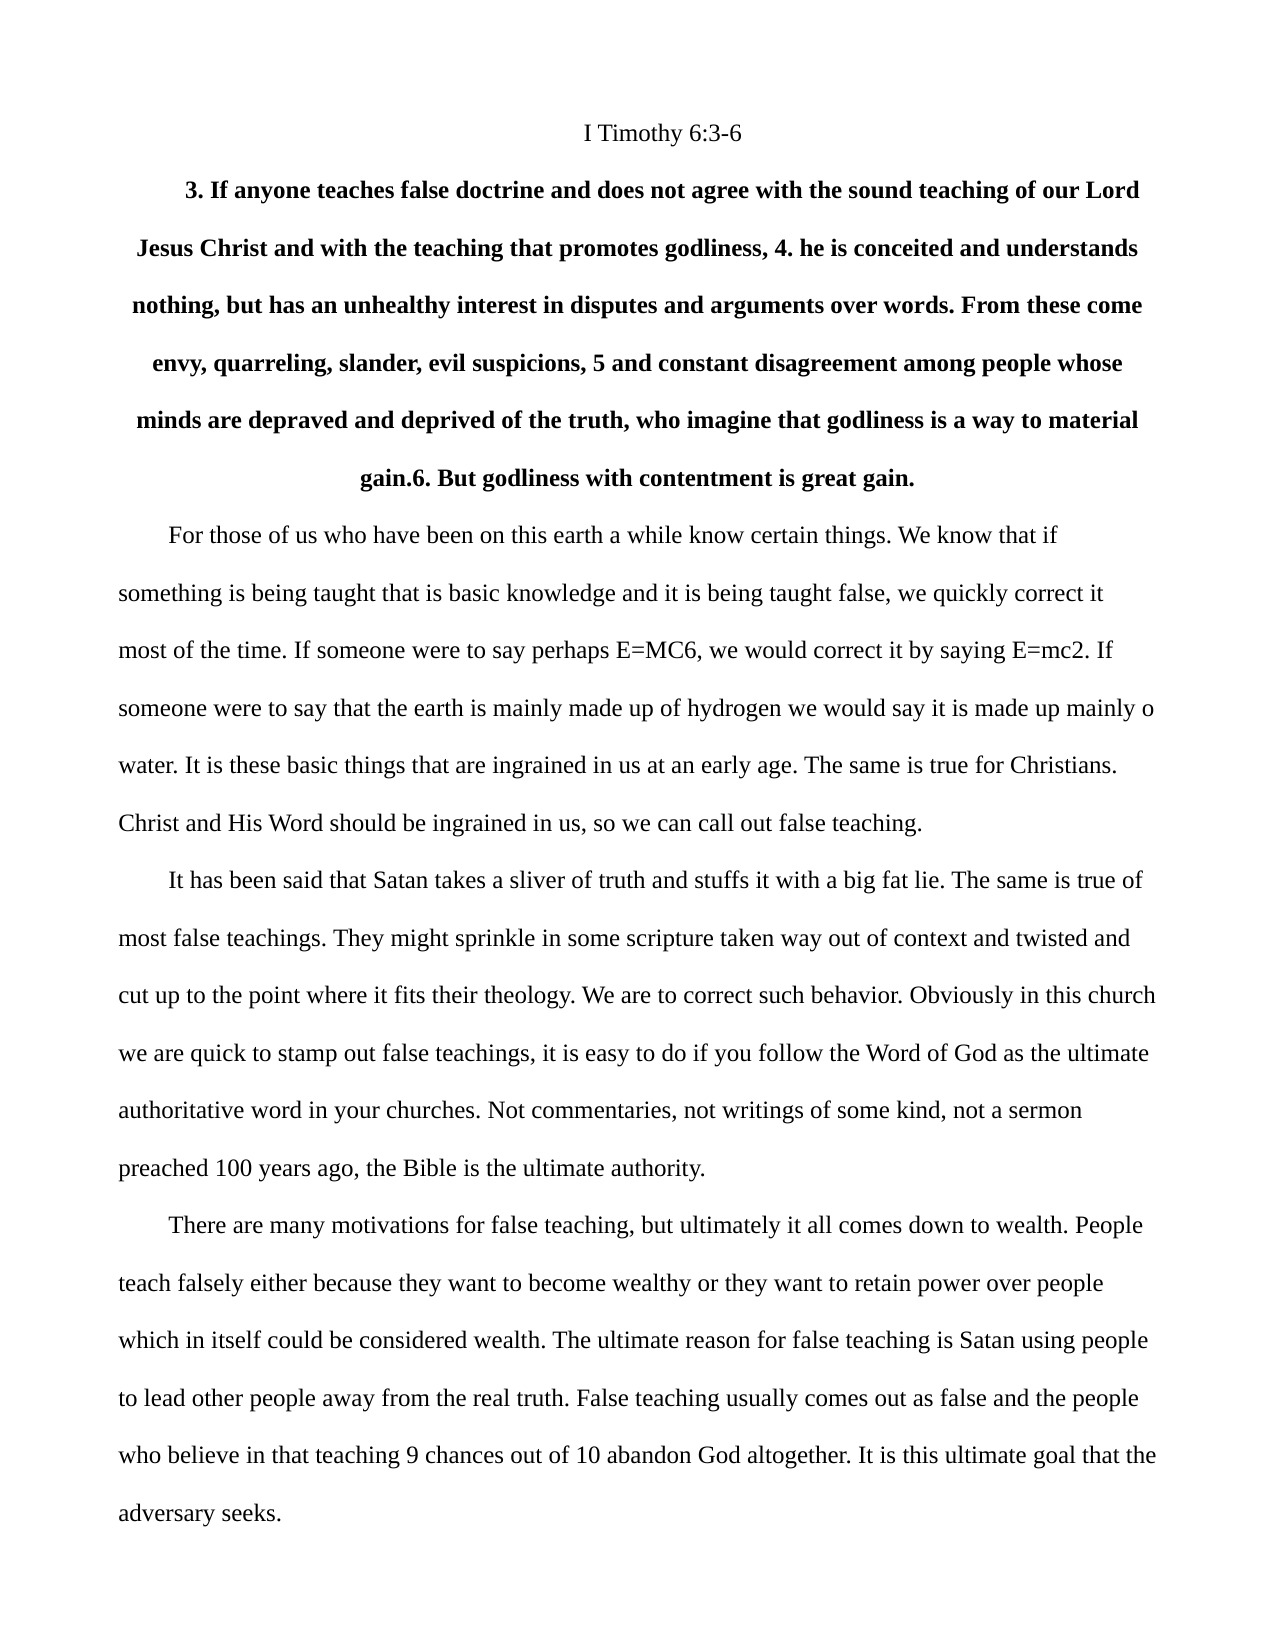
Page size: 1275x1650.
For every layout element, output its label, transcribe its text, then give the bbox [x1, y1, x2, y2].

text 3. If anyone teaches false doctrine and does not agree with the sound teaching of our Lord Jesus Christ and with the teaching that promotes godliness, 4. he is conceited and understands nothing, but has an unhealthy interest in disputes and arguments over words. From these come envy, quarreling, slander, evil suspicions, 5 and constant disagreement among people whose minds are depraved and deprived of the truth, who imagine that godliness is a way to material gain.6. But godliness with contentment is great gain. [118, 176, 1157, 492]
text For those of us who have been on this earth a while know certain things. We know that if something is being taught that is basic knowledge and it is being taught false, we quickly correct it most of the time. If someone were to say perhaps E=MC6, we would correct it by saying E=mc2. If someone were to say that the earth is mainly made up of hydrogen we would say it is made up mainly o water. It is these basic things that are ingrained in us at an early age. The same is true for Christians. Christ and His Word should be ingrained in us, so we can call out false teaching. [118, 521, 1157, 837]
text There are many motivations for false teaching, but ultimately it all comes down to wealth. People teach falsely either because they want to become wealthy or they want to retain power over people which in itself could be considered wealth. The ultimate reason for false teaching is Satan using people to lead other people away from the real truth. False teaching usually comes out as false and the people who believe in that teaching 9 chances out of 10 abandon God altogether. It is this ultimate goal that the adversary seeks. [118, 1211, 1157, 1527]
text I Timothy 6:3-6 [118, 118, 1157, 147]
text It has been said that Satan takes a sliver of truth and stuffs it with a big fat lie. The same is true of most false teachings. They might sprinkle in some scripture taken way out of context and twisted and cut up to the point where it fits their theology. We are to correct such behavior. Obviously in this church we are quick to stamp out false teachings, it is easy to do if you follow the Word of God as the ultimate authoritative word in your churches. Not commentaries, not writings of some kind, not a sermon preached 100 years ago, the Bible is the ultimate authority. [118, 866, 1157, 1182]
